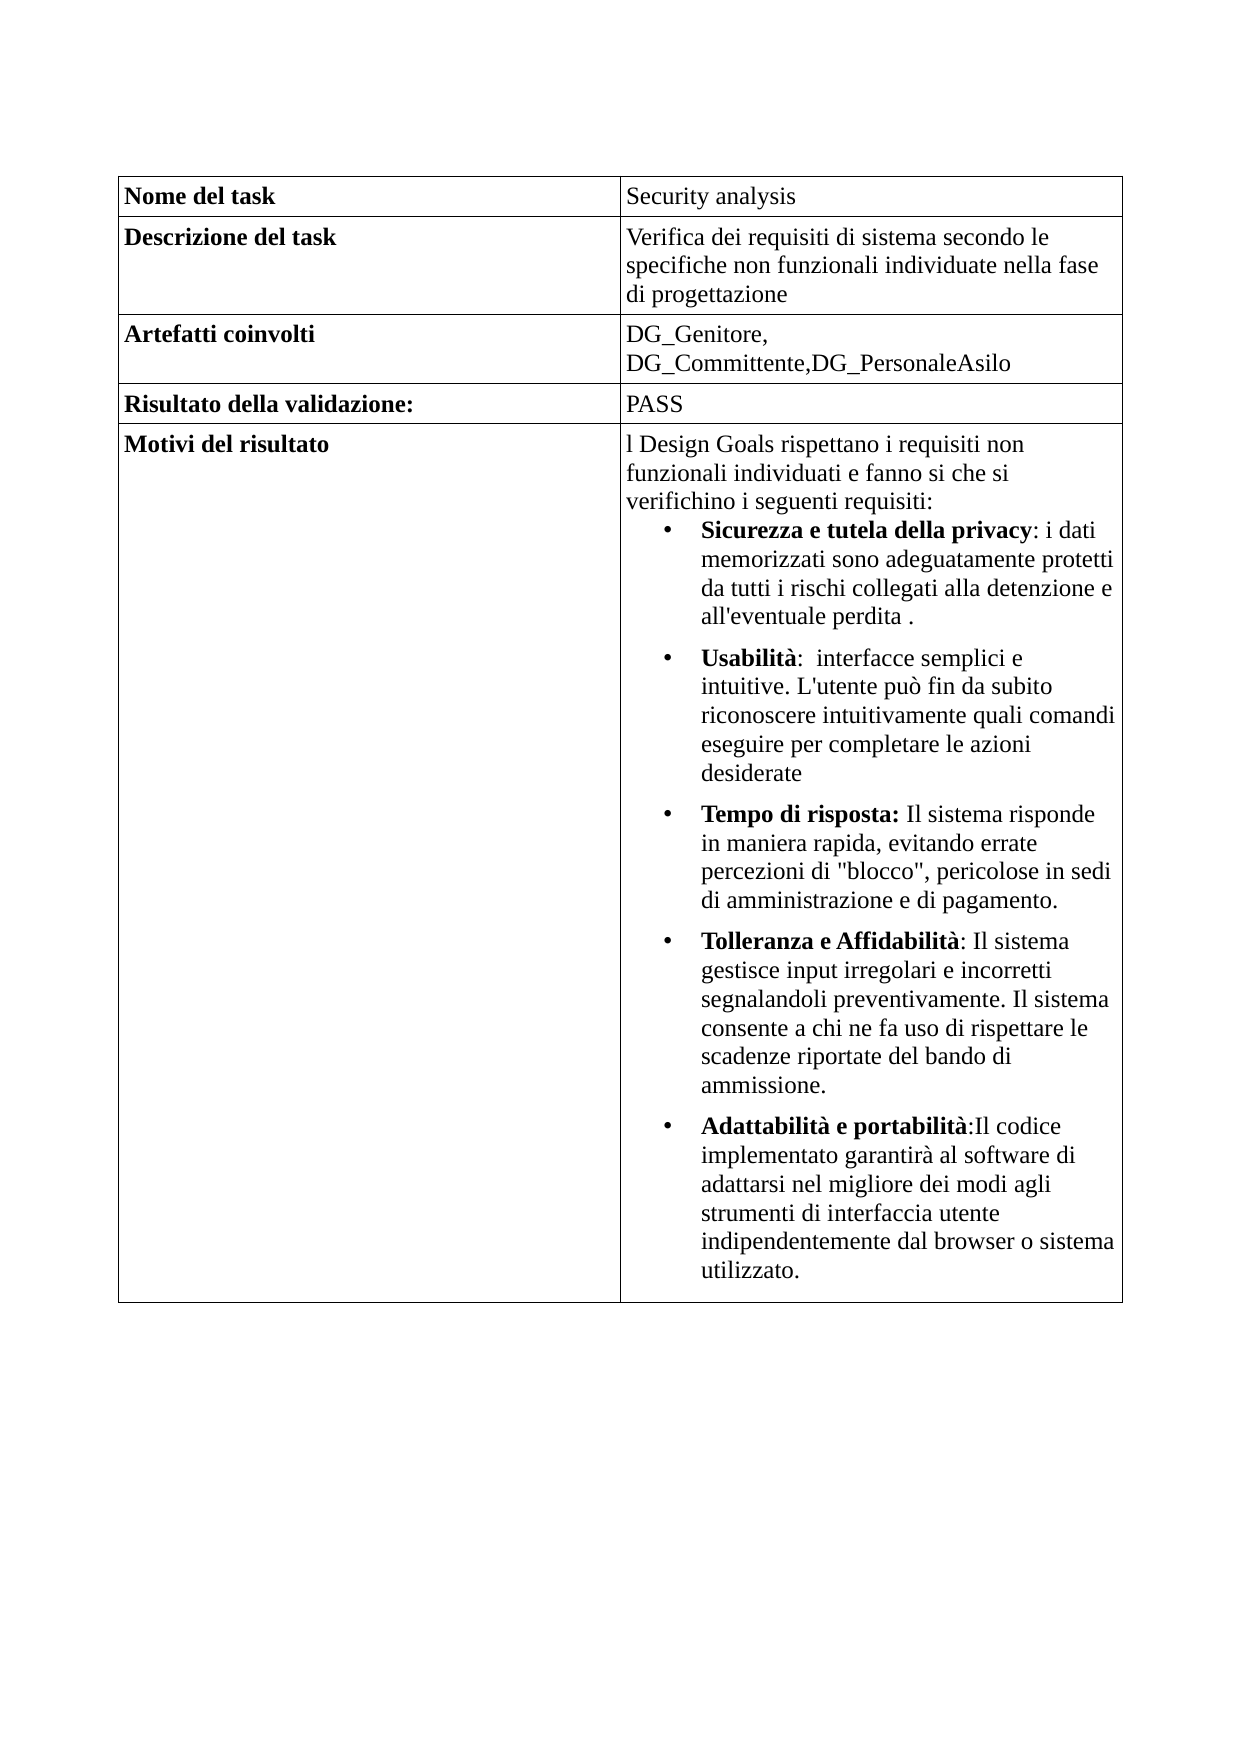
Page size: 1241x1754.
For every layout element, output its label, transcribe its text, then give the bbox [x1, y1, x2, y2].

table_cell Verifica dei requisiti di sistema secondo le specifiche non funzionali individuate nella fase di progettazione [621, 217, 1122, 314]
table_cell Risultato della validazione: [119, 384, 620, 423]
table_cell DG_Genitore, DG_Committente,DG_PersonaleAsilo [621, 315, 1122, 383]
table_cell Artefatti coinvolti [119, 315, 620, 383]
table_header Nome del task [119, 177, 620, 216]
table_cell Descrizione del task [119, 217, 620, 314]
table_cell l Design Goals rispettano i requisiti non funzionali individuati e fanno si che si verifichino i seguenti requisiti: Sicurezza e tutela della privacy: i dati memorizzati sono adeguatamente protetti da tutti i rischi collegati alla detenzione e all'eventuale perdita . Usabilità: interfacce semplici e intuitive. L'utente può fin da subito riconoscere intuitivamente quali comandi eseguire per completare le azioni desiderate Tempo di risposta: Il sistema risponde in maniera rapida, evitando errate percezioni di "blocco", pericolose in sedi di amministrazione e di pagamento. Tolleranza e Affidabilità: Il sistema gestisce input irregolari e incorretti segnalandoli preventivamente. Il sistema consente a chi ne fa uso di rispettare le scadenze riportate del bando di ammissione. Adattabilità e portabilità:Il codice implementato garantirà al software di adattarsi nel migliore dei modi agli strumenti di interfaccia utente indipendentemente dal browser o sistema utilizzato. [621, 424, 1122, 1302]
table_cell Motivi del risultato [119, 424, 620, 1302]
table_header Security analysis [621, 177, 1122, 216]
table_cell PASS [621, 384, 1122, 423]
